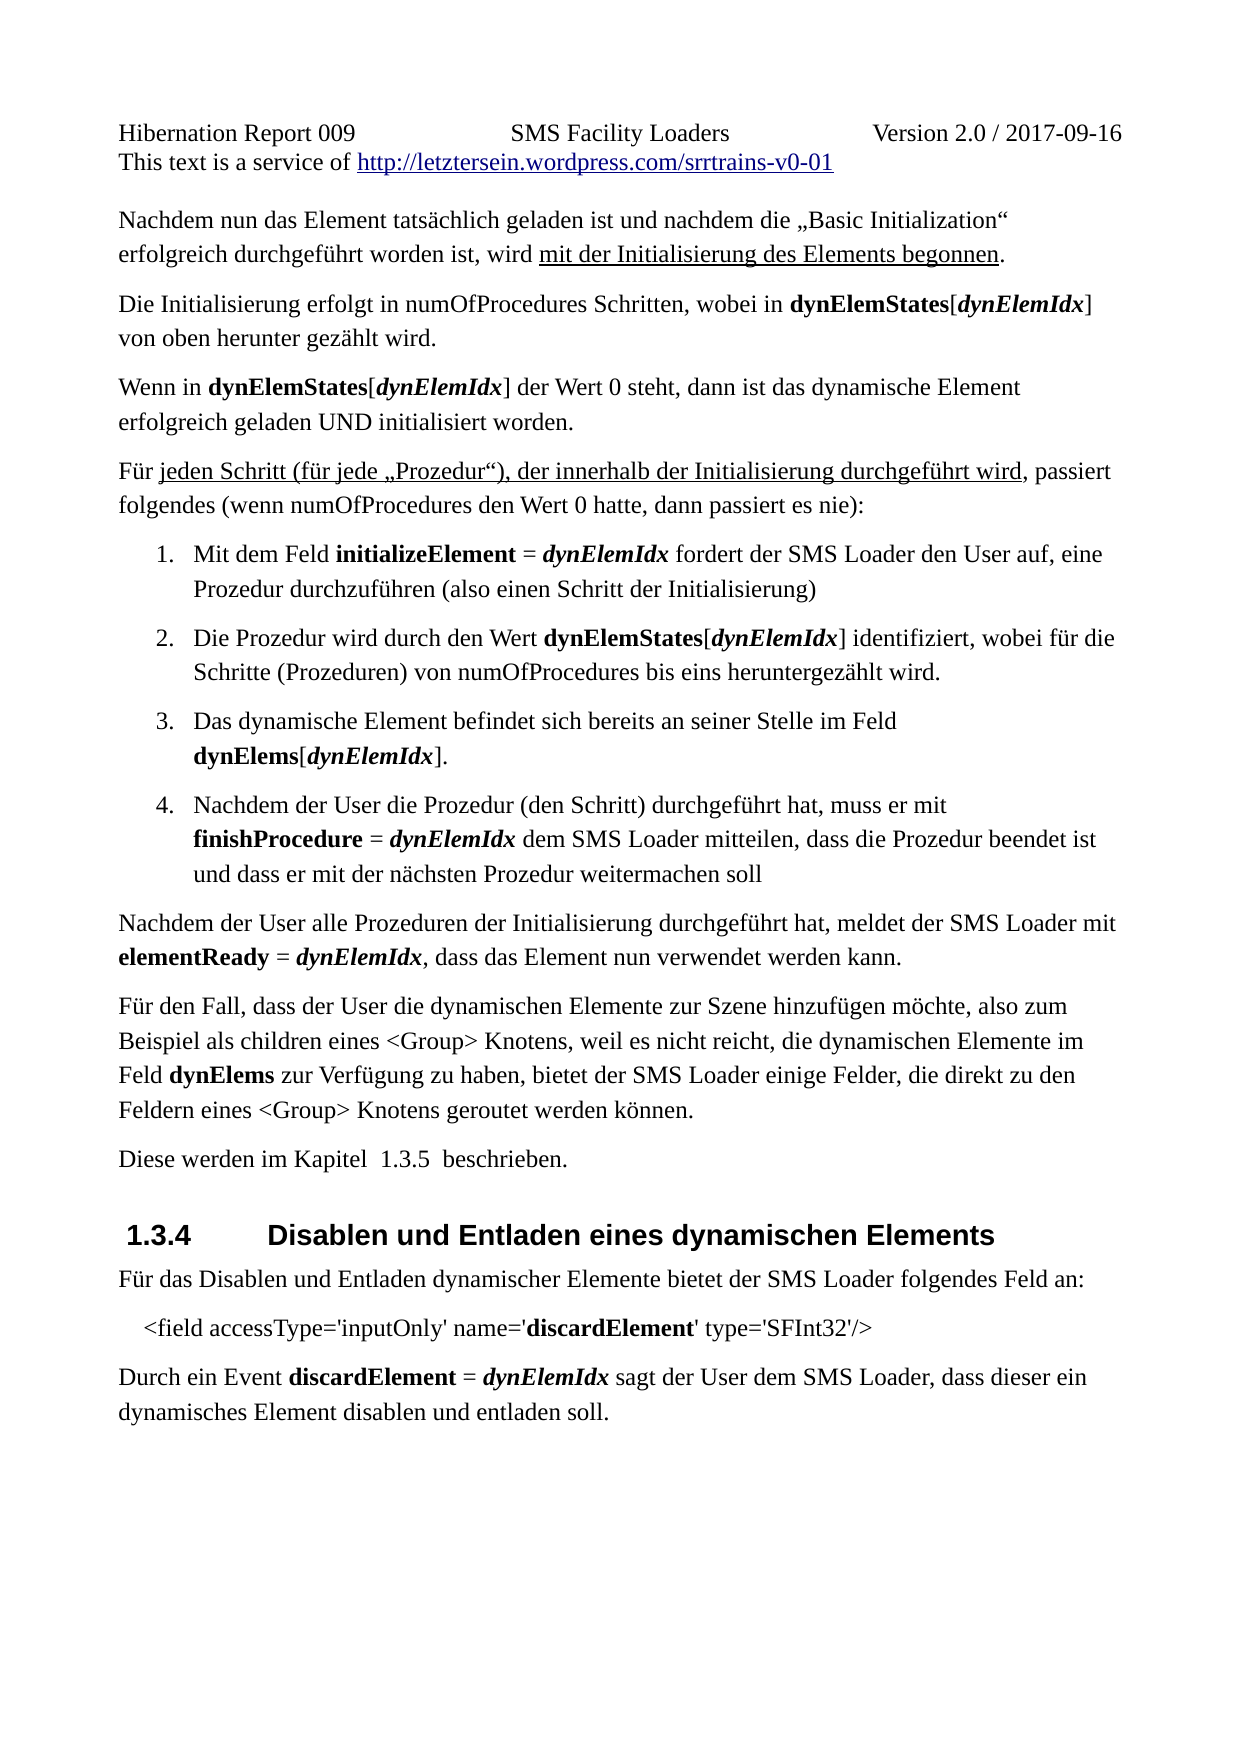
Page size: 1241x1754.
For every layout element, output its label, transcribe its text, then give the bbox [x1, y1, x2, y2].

text Nachdem der User alle Prozeduren der Initialisierung durchgeführt hat, meldet der SMS Loader mit elementReady = dynElemIdx, dass das Element nun verwendet werden kann. [118, 908, 1122, 971]
text <field accessType='inputOnly' name='discardElement' type='SFInt32'/> [118, 1313, 1122, 1342]
text Nachdem nun das Element tatsächlich geladen ist und nachdem die „Basic Initialization“ erfolgreich durchgeführt worden ist, wird mit der Initialisierung des Elements begonnen. [118, 205, 1122, 268]
list Nachdem der User die Prozedur (den Schritt) durchgeführt hat, muss er mit finishProcedure = dynElemIdx dem SMS Loader mitteilen, dass die Prozedur beendet ist und dass er mit der nächsten Prozedur weitermachen soll [156, 790, 1122, 888]
list Das dynamische Element befindet sich bereits an seiner Stelle im Feld dynElems[dynElemIdx]. [156, 706, 1122, 769]
list Die Prozedur wird durch den Wert dynElemStates[dynElemIdx] identifiziert, wobei für die Schritte (Prozeduren) von numOfProcedures bis eins heruntergezählt wird. [156, 623, 1122, 686]
text Wenn in dynElemStates[dynElemIdx] der Wert 0 steht, dann ist das dynamische Element erfolgreich geladen UND initialisiert worden. [118, 372, 1122, 435]
text Die Initialisierung erfolgt in numOfProcedures Schritten, wobei in dynElemStates[dynElemIdx] von oben herunter gezählt wird. [118, 289, 1122, 352]
list Mit dem Feld initializeElement = dynElemIdx fordert der SMS Loader den User auf, eine Prozedur durchzuführen (also einen Schritt der Initialisierung) [156, 539, 1122, 602]
text Für den Fall, dass der User die dynamischen Elemente zur Szene hinzufügen möchte, also zum Beispiel als children eines <Group> Knotens, weil es nicht reicht, die dynamischen Elemente im Feld dynElems zur Verfügung zu haben, bietet der SMS Loader einige Felder, die direkt zu den Feldern eines <Group> Knotens geroutet werden können. [118, 991, 1122, 1124]
text Für das Disablen und Entladen dynamischer Elemente bietet der SMS Loader folgendes Feld an: [118, 1264, 1122, 1293]
text Durch ein Event discardElement = dynElemIdx sagt der User dem SMS Loader, dass dieser ein dynamisches Element disablen und entladen soll. [118, 1362, 1122, 1425]
text Diese werden im Kapitel 1.3.5 beschrieben. [118, 1144, 1122, 1173]
text Für jeden Schritt (für jede „Prozedur“), der innerhalb der Initialisierung durchgeführt wird, passiert folgendes (wenn numOfProcedures den Wert 0 hatte, dann passiert es nie): [118, 456, 1122, 519]
subtitle Disablen und Entladen eines dynamischen Elements [118, 1218, 1122, 1252]
